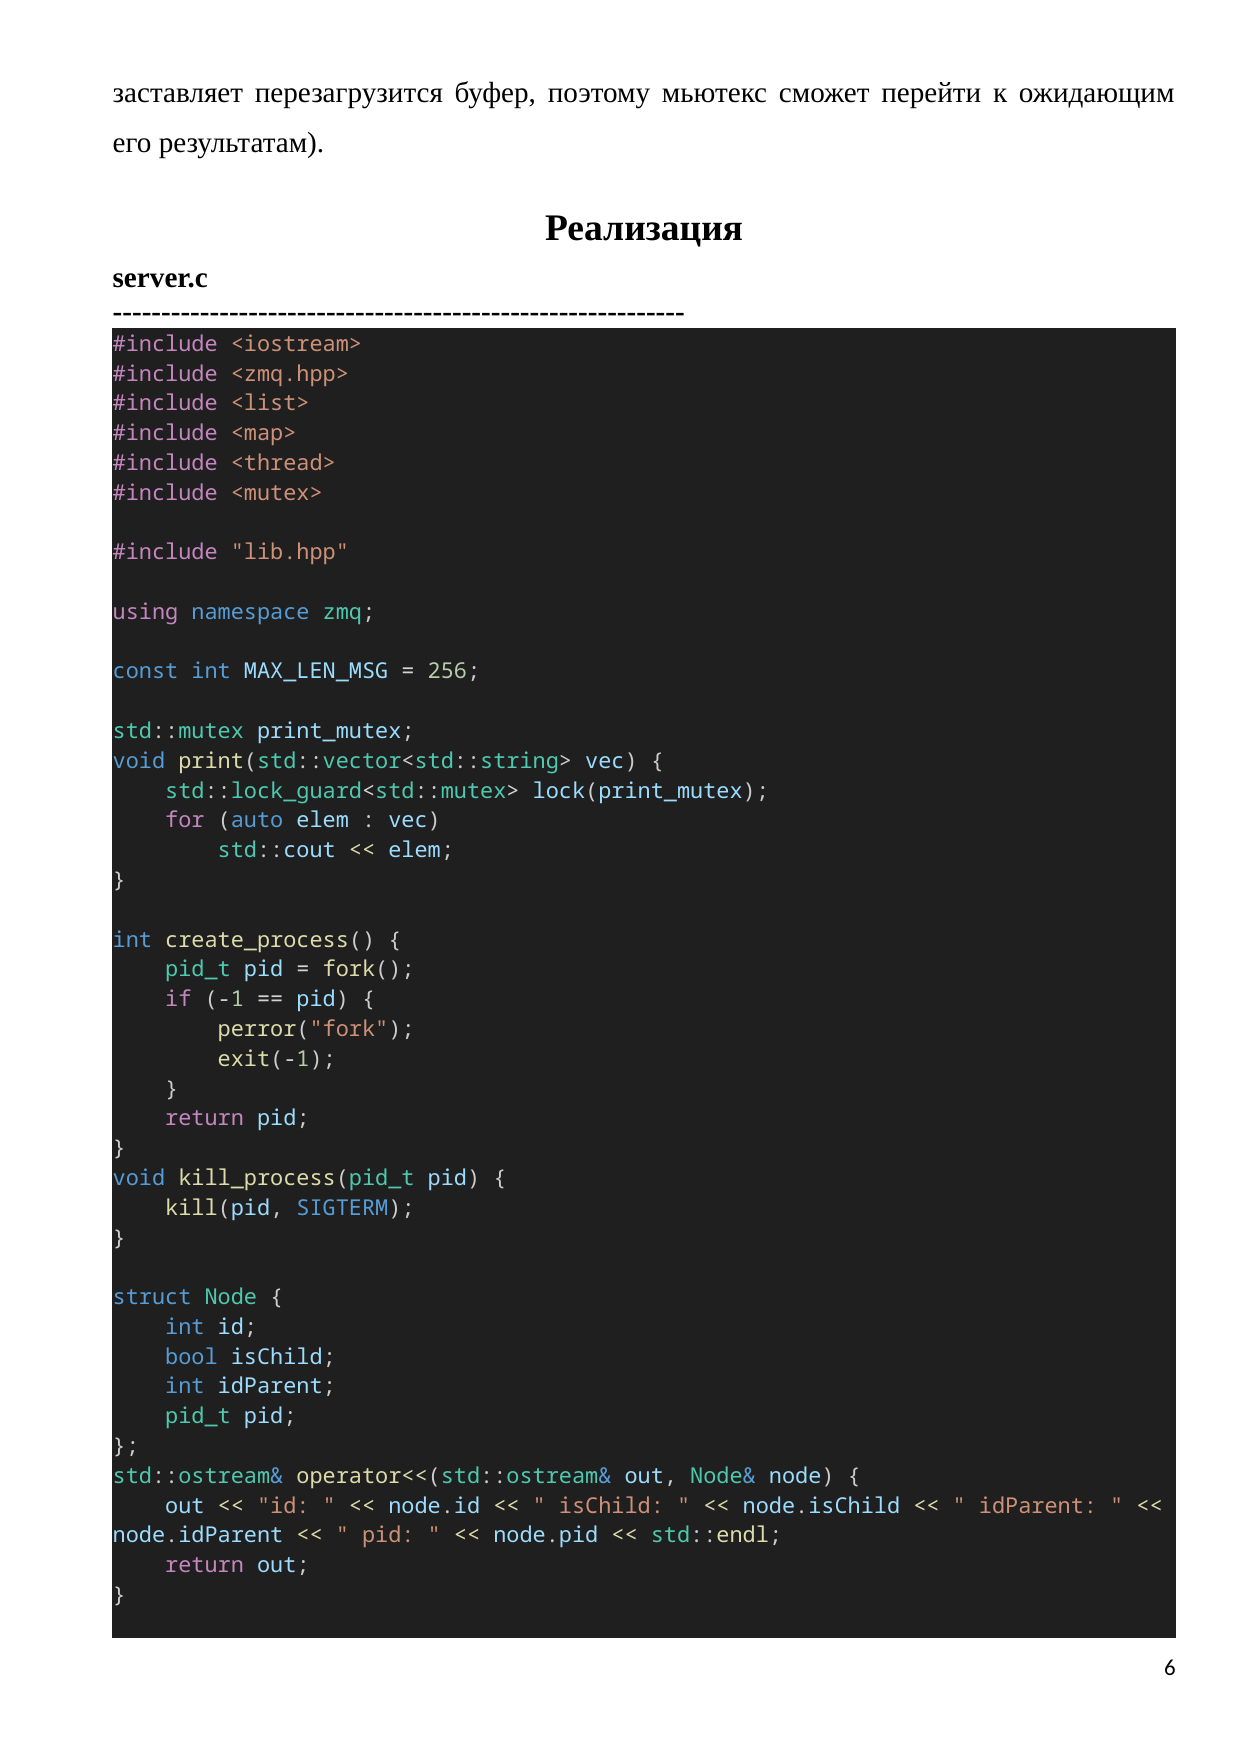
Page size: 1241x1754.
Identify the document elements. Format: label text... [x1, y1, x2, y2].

text ----------------------------------------------------------- [112, 294, 1176, 327]
text for (auto elem : vec) [112, 804, 1176, 834]
text std::ostream& operator<<(std::ostream& out, Node& node) { [112, 1460, 1176, 1489]
text struct Node { [112, 1281, 1176, 1311]
text #include <mutex> [112, 477, 1176, 506]
text #include <zmq.hpp> [112, 357, 1176, 387]
text int id; [112, 1311, 1176, 1341]
text pid_t pid; [112, 1400, 1176, 1430]
text int create_process() { [112, 923, 1176, 953]
text int idParent; [112, 1370, 1176, 1400]
text perror("fork"); [112, 1013, 1176, 1043]
text #include <map> [112, 417, 1176, 447]
text } [112, 1132, 1176, 1162]
text pid_t pid = fork(); [112, 953, 1176, 983]
text #include "lib.hpp" [112, 536, 1176, 566]
text kill(pid, SIGTERM); [112, 1192, 1176, 1221]
text std::mutex print_mutex; [112, 715, 1176, 745]
text return out; [112, 1549, 1176, 1579]
text #include <thread> [112, 447, 1176, 477]
text } [112, 1072, 1176, 1102]
text }; [112, 1430, 1176, 1460]
text #include <list> [112, 387, 1176, 417]
text bool isChild; [112, 1341, 1176, 1370]
text exit(-1); [112, 1043, 1176, 1072]
text out << "id: " << node.id << " isChild: " << node.isChild << " idParent: " << node.idParent << " pid: " << node.pid << std::endl; [112, 1489, 1176, 1549]
text if (-1 == pid) { [112, 983, 1176, 1013]
text } [112, 1221, 1176, 1251]
text заставляет перезагрузится буфер, поэтому мьютекс сможет перейти к ожидающим его результатам). [112, 75, 1176, 159]
text using namespace zmq; [112, 596, 1176, 626]
subtitle Реализация [112, 205, 1176, 248]
text const int MAX_LEN_MSG = 256; [112, 655, 1176, 685]
text #include <iostream> [112, 328, 1176, 357]
text } [112, 1579, 1176, 1609]
text void print(std::vector<std::string> vec) { [112, 745, 1176, 774]
text std::cout << elem; [112, 834, 1176, 864]
text } [112, 864, 1176, 894]
text void kill_process(pid_t pid) { [112, 1162, 1176, 1192]
text server.c [112, 260, 1176, 293]
text return pid; [112, 1102, 1176, 1132]
text std::lock_guard<std::mutex> lock(print_mutex); [112, 774, 1176, 804]
